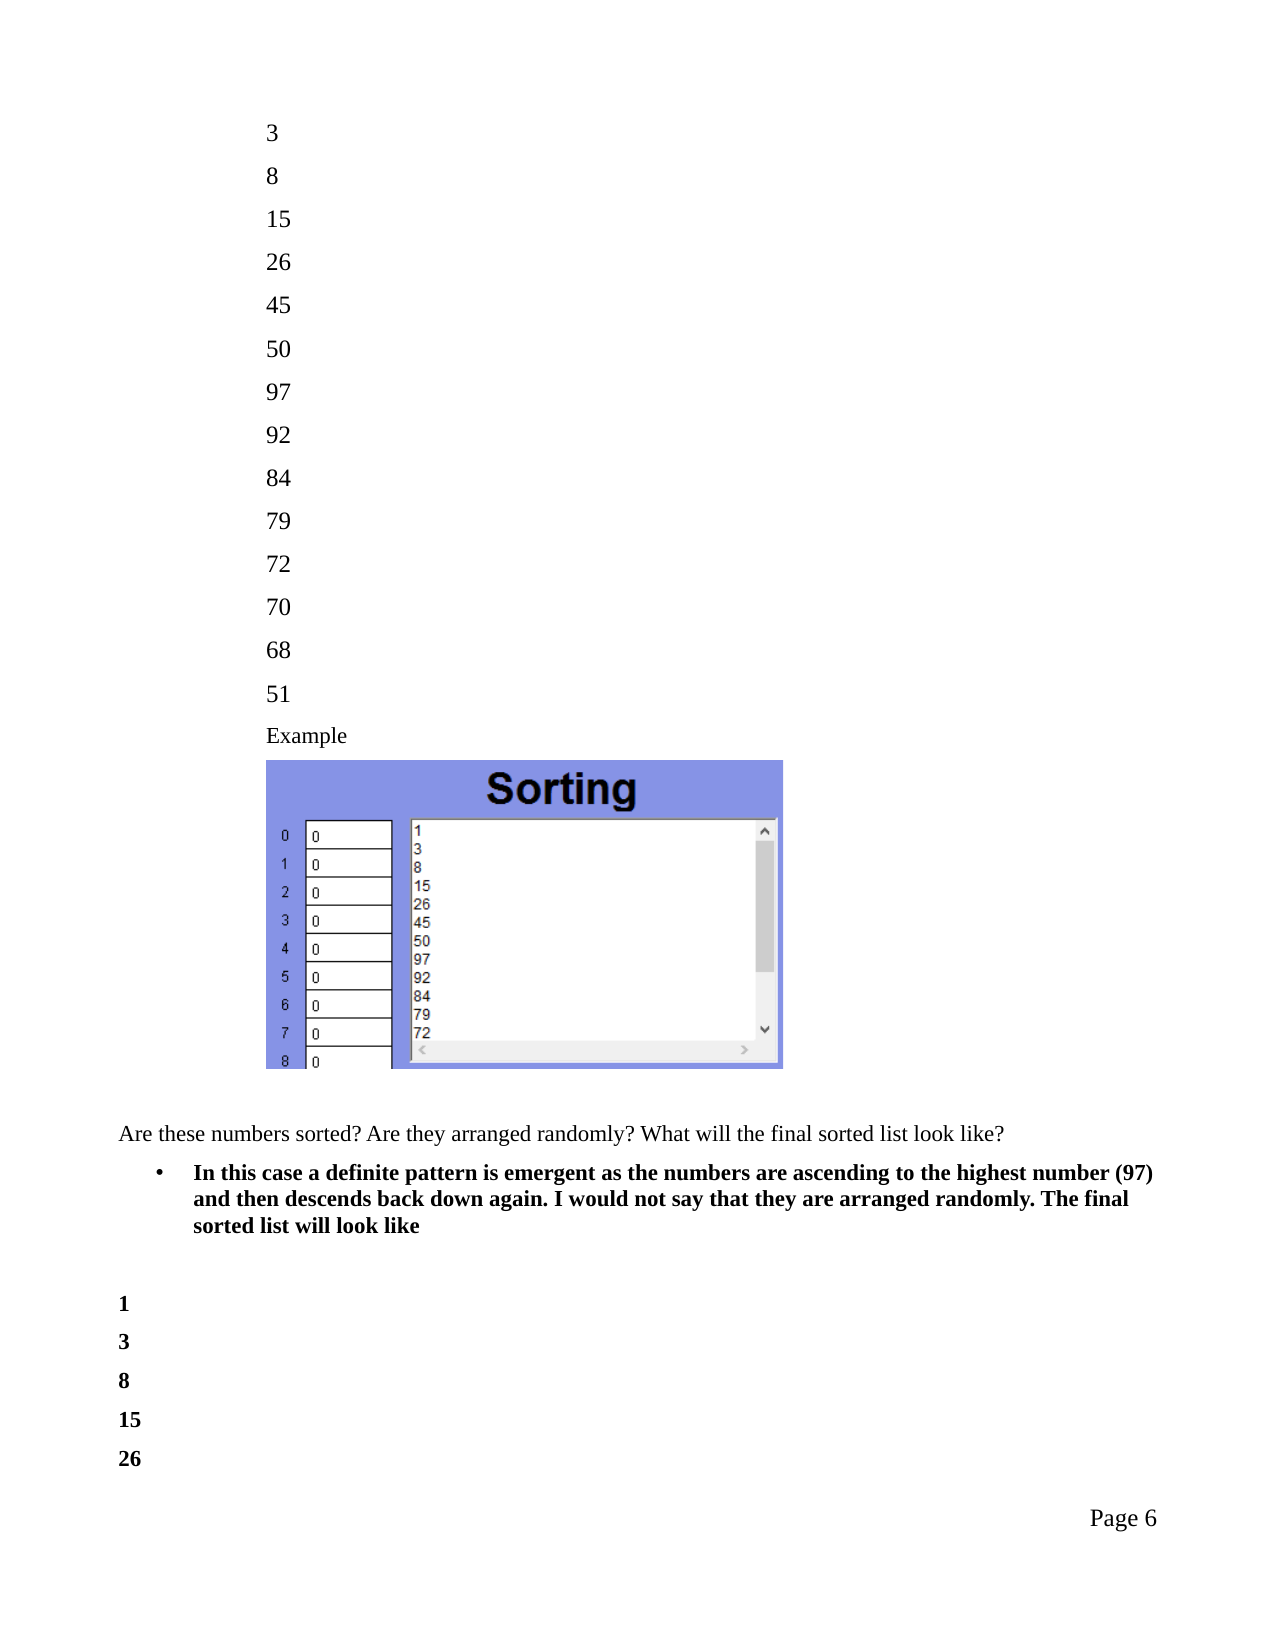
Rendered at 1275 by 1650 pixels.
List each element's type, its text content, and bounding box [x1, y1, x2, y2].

text 97 [266, 377, 1151, 406]
text 50 [266, 334, 1151, 362]
text 3 [118, 1328, 1157, 1355]
text Example [118, 722, 1157, 748]
text 26 [118, 1445, 1157, 1471]
text 3 [266, 118, 1151, 147]
text 68 [266, 636, 1151, 664]
text 72 [266, 549, 1151, 578]
text 70 [266, 592, 1151, 621]
text 1 [118, 1289, 1157, 1316]
text 84 [266, 463, 1151, 492]
text 45 [266, 291, 1151, 319]
text 15 [118, 1406, 1157, 1432]
text 51 [266, 679, 1151, 707]
list In this case a definite pattern is emergent as the numbers are ascending to the highest number (97) and then descends back down again. I would not say that they are arranged randomly. The final sorted list will look like [156, 1159, 1157, 1238]
text 79 [266, 506, 1151, 535]
text Are these numbers sorted? Are they arranged randomly? What will the final sorted list look like? [118, 1120, 1157, 1147]
text 92 [266, 420, 1151, 449]
text 8 [266, 161, 1151, 190]
picture [266, 760, 784, 1069]
text 15 [266, 204, 1151, 233]
text 8 [118, 1367, 1157, 1394]
text 26 [266, 247, 1151, 276]
